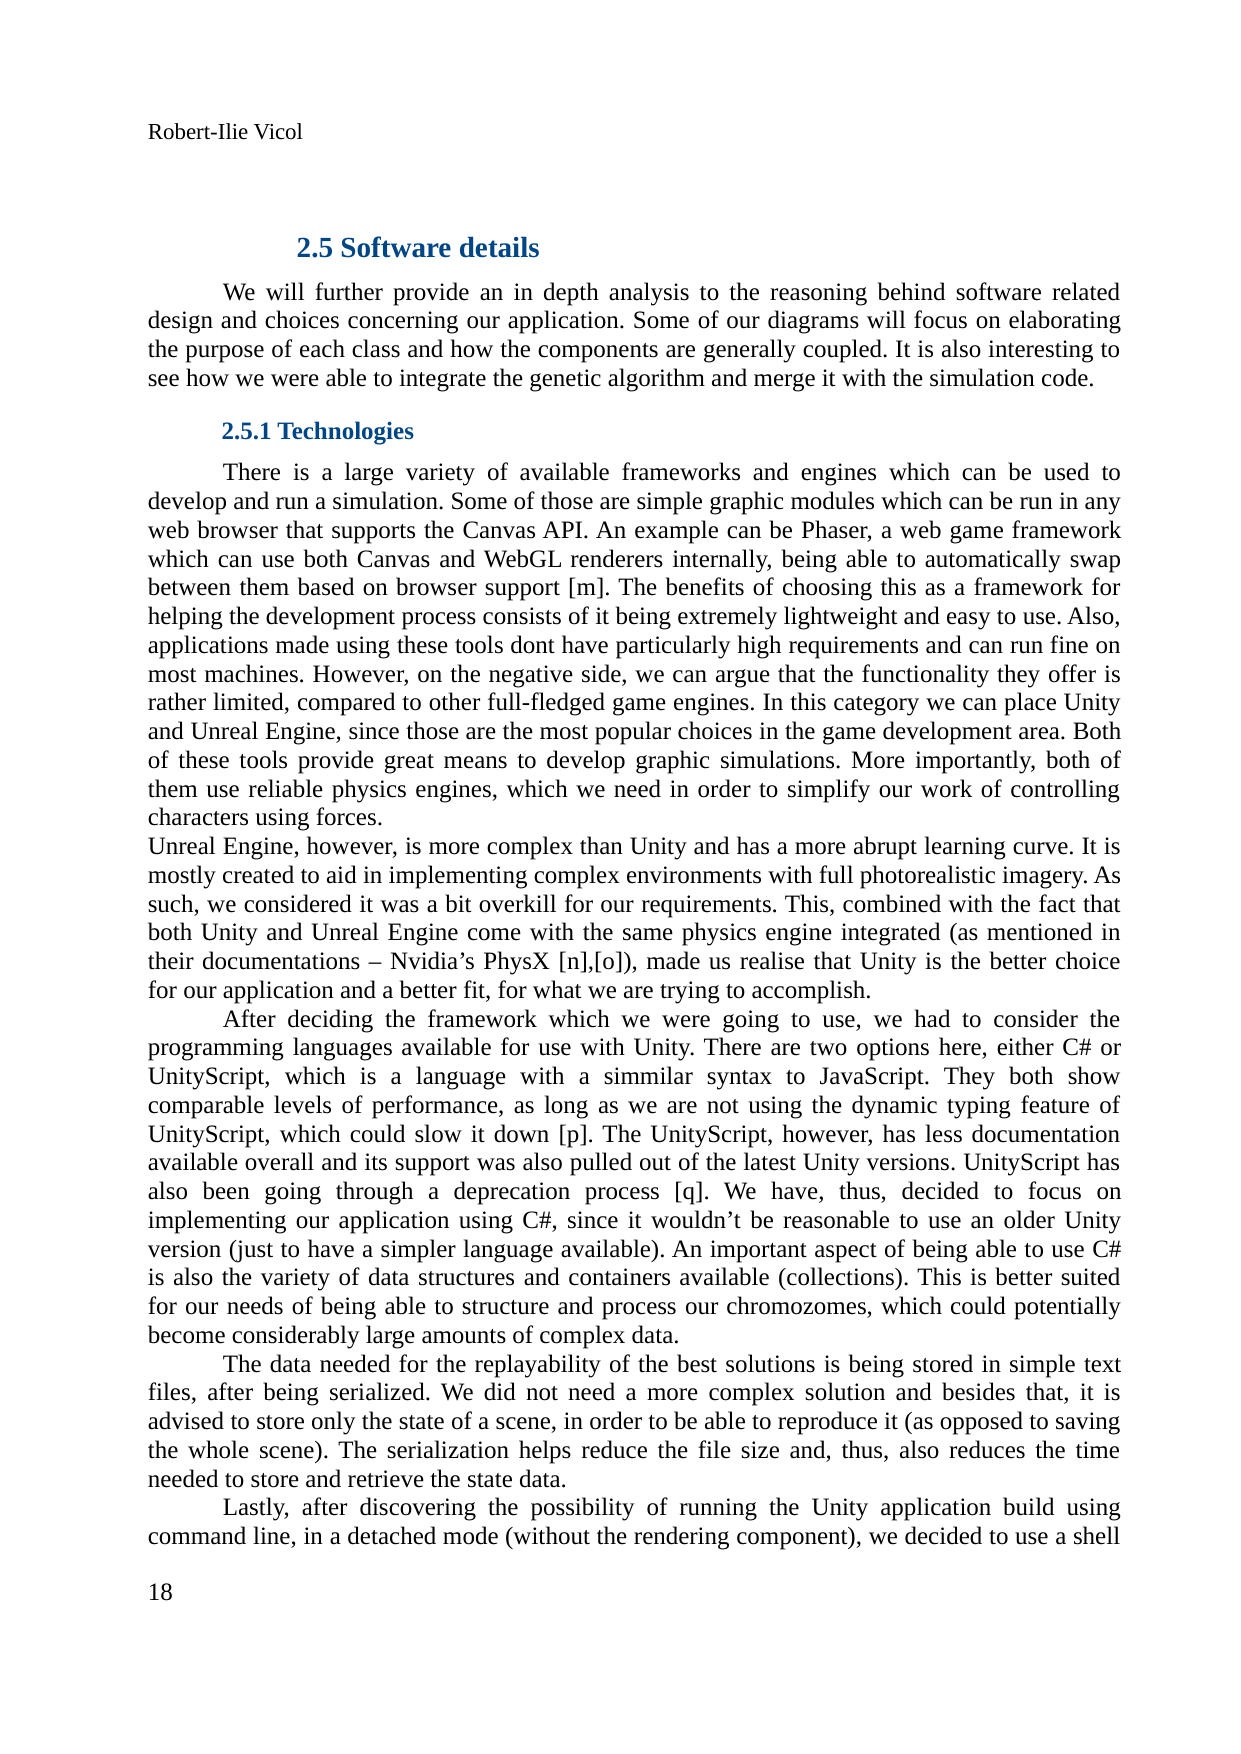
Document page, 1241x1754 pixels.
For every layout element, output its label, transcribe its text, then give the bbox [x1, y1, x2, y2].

text The data needed for the replayability of the best solutions is being stored in simple text files, after being serialized. We did not need a more complex solution and besides that, it is advised to store only the state of a scene, in order to be able to reproduce it (as opposed to saving the whole scene). The serialization helps reduce the file size and, thus, also reduces the time needed to store and retrieve the state data. [148, 1349, 1122, 1492]
text There is a large variety of available frameworks and engines which can be used to develop and run a simulation. Some of those are simple graphic modules which can be run in any web browser that supports the Canvas API. An example can be Phaser, a web game framework which can use both Canvas and WebGL renderers internally, being able to automatically swap between them based on browser support [m]. The benefits of choosing this as a framework for helping the development process consists of it being extremely lightweight and easy to use. Also, applications made using these tools dont have particularly high requirements and can run fine on most machines. However, on the negative side, we can argue that the functionality they offer is rather limited, compared to other full-fledged game engines. In this category we can place Unity and Unreal Engine, since those are the most popular choices in the game development area. Both of these tools provide great means to develop graphic simulations. More importantly, both of them use reliable physics engines, which we need in order to simplify our work of controlling characters using forces. [148, 457, 1122, 831]
text We will further provide an in depth analysis to the reasoning behind software related design and choices concerning our application. Some of our diagrams will focus on elaborating the purpose of each class and how the components are generally coupled. It is also interesting to see how we were able to integrate the genetic algorithm and merge it with the simulation code. [148, 277, 1122, 392]
text After deciding the framework which we were going to use, we had to consider the programming languages available for use with Unity. There are two options here, either C# or UnityScript, which is a language with a simmilar syntax to JavaScript. They both show comparable levels of performance, as long as we are not using the dynamic typing feature of UnityScript, which could slow it down [p]. The UnityScript, however, has less documentation available overall and its support was also pulled out of the latest Unity versions. UnityScript has also been going through a deprecation process [q]. We have, thus, decided to focus on implementing our application using C#, since it wouldn’t be reasonable to use an older Unity version (just to have a simpler language available). An important aspect of being able to use C# is also the variety of data structures and containers available (collections). This is better suited for our needs of being able to structure and process our chromozomes, which could potentially become considerably large amounts of complex data. [148, 1004, 1122, 1349]
text Unreal Engine, however, is more complex than Unity and has a more abrupt learning curve. It is mostly created to aid in implementing complex environments with full photorealistic imagery. As such, we considered it was a bit overkill for our requirements. This, combined with the fact that both Unity and Unreal Engine come with the same physics engine integrated (as mentioned in their documentations – Nvidia’s PhysX [n],[o]), made us realise that Unity is the better choice for our application and a better fit, for what we are trying to accomplish. [148, 831, 1122, 1004]
subtitle 2.5.1 Technologies [221, 416, 1122, 445]
text Lastly, after discovering the possibility of running the Unity application build using command line, in a detached mode (without the rendering component), we decided to use a shell [148, 1492, 1122, 1550]
subtitle 2.5 Software details [221, 231, 1122, 264]
